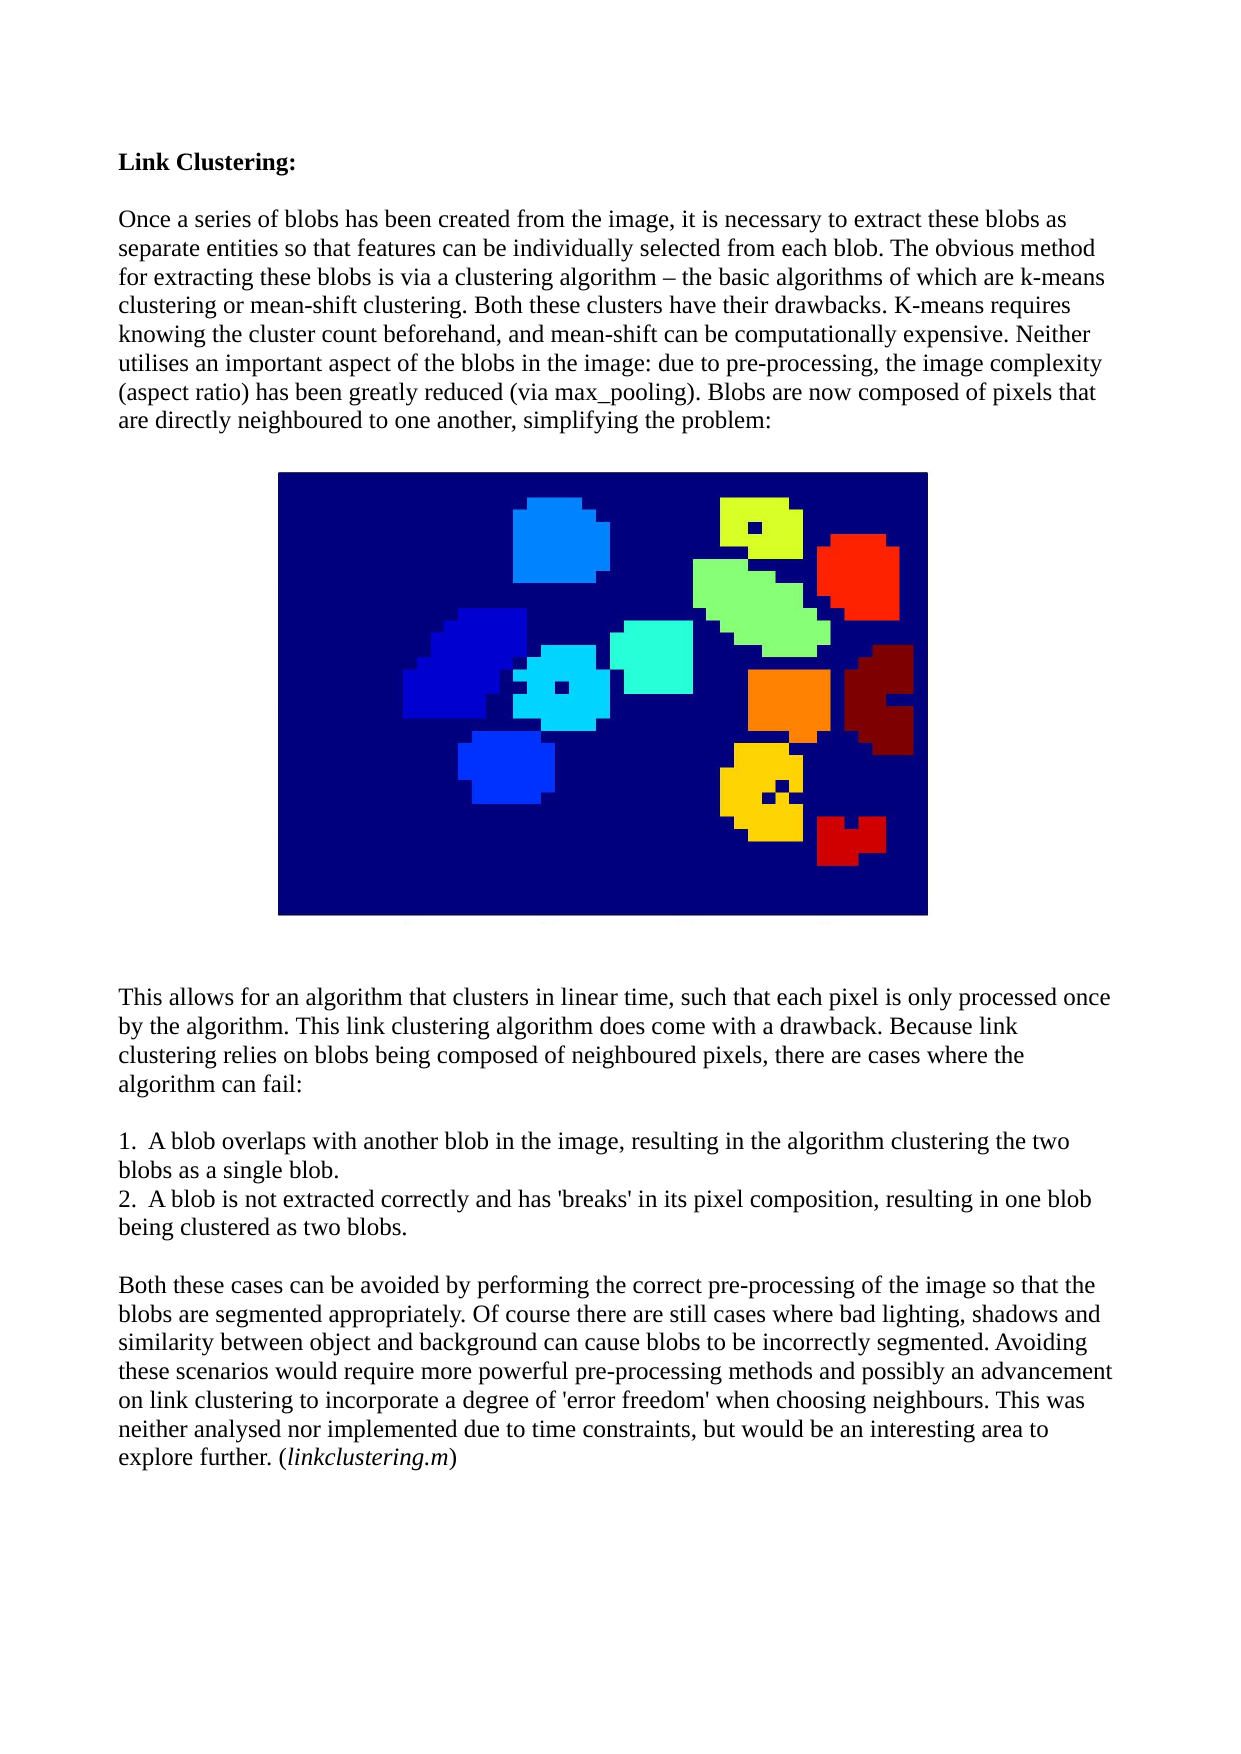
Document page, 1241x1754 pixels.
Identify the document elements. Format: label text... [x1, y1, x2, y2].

text 1. A blob overlaps with another blob in the image, resulting in the algorithm clustering the two blobs as a single blob. [118, 1126, 1122, 1184]
text 2. A blob is not extracted correctly and has 'breaks' in its pixel composition, resulting in one blob being clustered as two blobs. [118, 1184, 1122, 1241]
text Link Clustering: [118, 147, 1122, 176]
picture [274, 471, 939, 925]
text Once a series of blobs has been created from the image, it is necessary to extract these blobs as separate entities so that features can be individually selected from each blob. The obvious method for extracting these blobs is via a clustering algorithm – the basic algorithms of which are k-means clustering or mean-shift clustering. Both these clusters have their drawbacks. K-means requires knowing the cluster count beforehand, and mean-shift can be computationally expensive. Neither utilises an important aspect of the blobs in the image: due to pre-processing, the image complexity (aspect ratio) has been greatly reduced (via max_pooling). Blobs are now composed of pixels that are directly neighboured to one another, simplifying the problem: [118, 204, 1122, 434]
text Both these cases can be avoided by performing the correct pre-processing of the image so that the blobs are segmented appropriately. Of course there are still cases where bad lighting, shadows and similarity between object and background can cause blobs to be incorrectly segmented. Avoiding these scenarios would require more powerful pre-processing methods and possibly an advancement on link clustering to incorporate a degree of 'error freedom' when choosing neighbours. This was neither analysed nor implemented due to time constraints, but would be an interesting area to explore further. (linkclustering.m) [118, 1270, 1122, 1471]
text This allows for an algorithm that clusters in linear time, such that each pixel is only processed once by the algorithm. This link clustering algorithm does come with a drawback. Because link clustering relies on blobs being composed of neighboured pixels, there are cases where the algorithm can fail: [118, 982, 1122, 1097]
